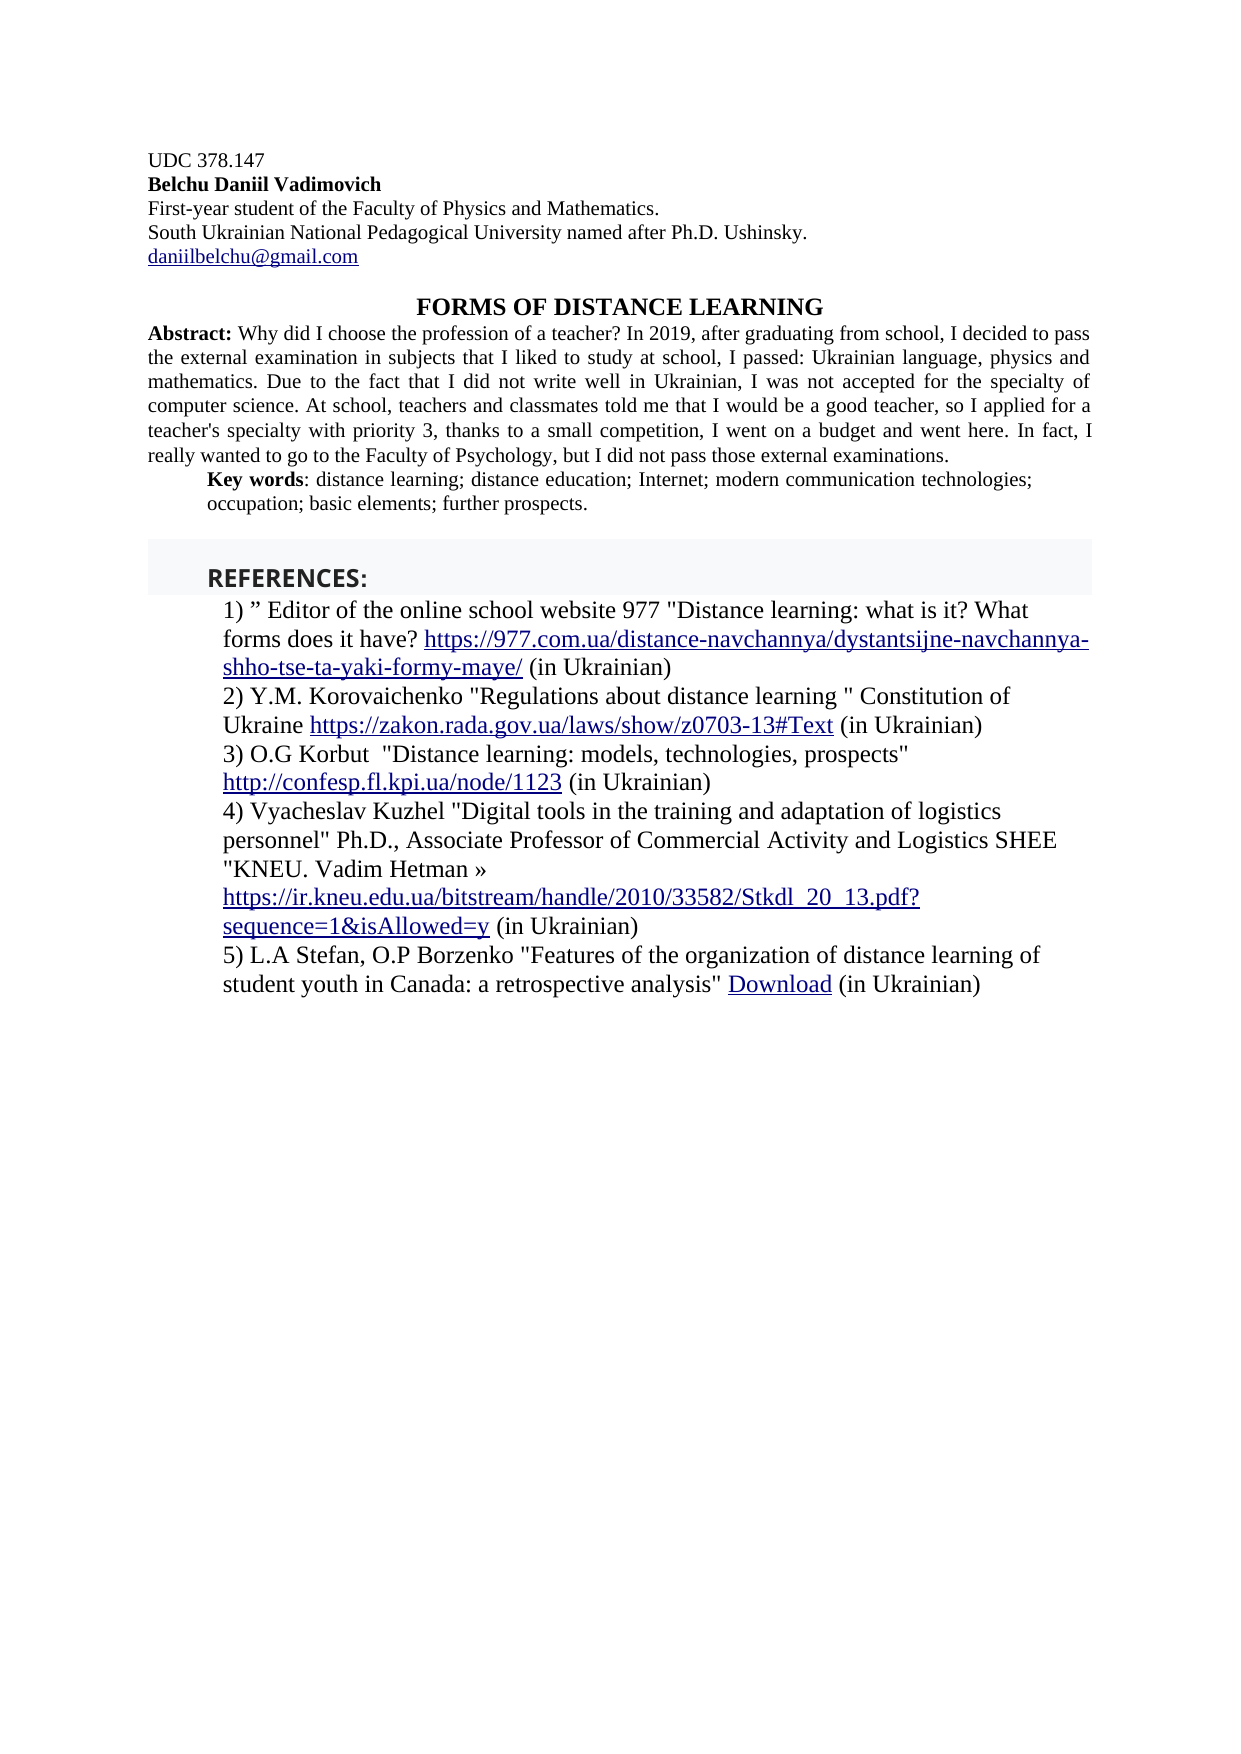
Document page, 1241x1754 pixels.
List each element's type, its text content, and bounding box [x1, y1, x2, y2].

text 3) O.G Korbut "Distance learning: models, technologies, prospects" http://confesp.fl.kpi.ua/node/1123 (in Ukrainian) [223, 739, 1092, 796]
text Key words: distance learning; distance education; Internet; modern communication technologies; occupation; basic elements; further prospects. [207, 467, 1033, 515]
text 4) Vyacheslav Kuzhel "Digital tools in the training and adaptation of logistics personnel" Ph.D., Associate Professor of Commercial Activity and Logistics SHEE "KNEU. Vadim Hetman » https://ir.kneu.edu.ua/bitstream/handle/2010/33582/Stkdl_20_13.pdf?sequence=1&isAllowed=y (in Ukrainian) [223, 796, 1092, 940]
text UDC 378.147 [148, 148, 1092, 172]
text 1) ” Editor of the online school website 977 "Distance learning: what is it? What forms does it have? https://977.com.ua/distance-navchannya/dystantsijne-navchannya-shho-tse-ta-yaki-formy-maye/ (in Ukrainian) [223, 595, 1092, 681]
text FORMS OF DISTANCE LEARNING [148, 292, 1092, 321]
text First-year student of the Faculty of Physics and Mathematics. [148, 196, 1092, 220]
text REFERENCES: [148, 539, 1092, 595]
text South Ukrainian National Pedagogical University named after Ph.D. Ushinsky. [148, 220, 1092, 244]
text daniilbelchu@gmail.com [148, 244, 1092, 268]
text Abstract: Why did I choose the profession of a teacher? In 2019, after graduating from school, I decided to pass the external examination in subjects that I liked to study at school, I passed: Ukrainian language, physics and mathematics. Due to the fact that I did not write well in Ukrainian, I was not accepted for the specialty of computer science. At school, teachers and classmates told me that I would be a good teacher, so I applied for a teacher's specialty with priority 3, thanks to a small competition, I went on a budget and went here. In fact, I really wanted to go to the Faculty of Psychology, but I did not pass those external examinations. [148, 321, 1092, 467]
text 5) L.A Stefan, O.P Borzenko "Features of the organization of distance learning of student youth in Canada: a retrospective analysis" Download (in Ukrainian) [223, 940, 1092, 997]
text 2) Y.M. Korovaichenko "Regulations about distance learning " Constitution of Ukraine https://zakon.rada.gov.ua/laws/show/z0703-13#Text (in Ukrainian) [223, 681, 1092, 739]
text Belchu Daniil Vadimovich [148, 172, 1092, 196]
